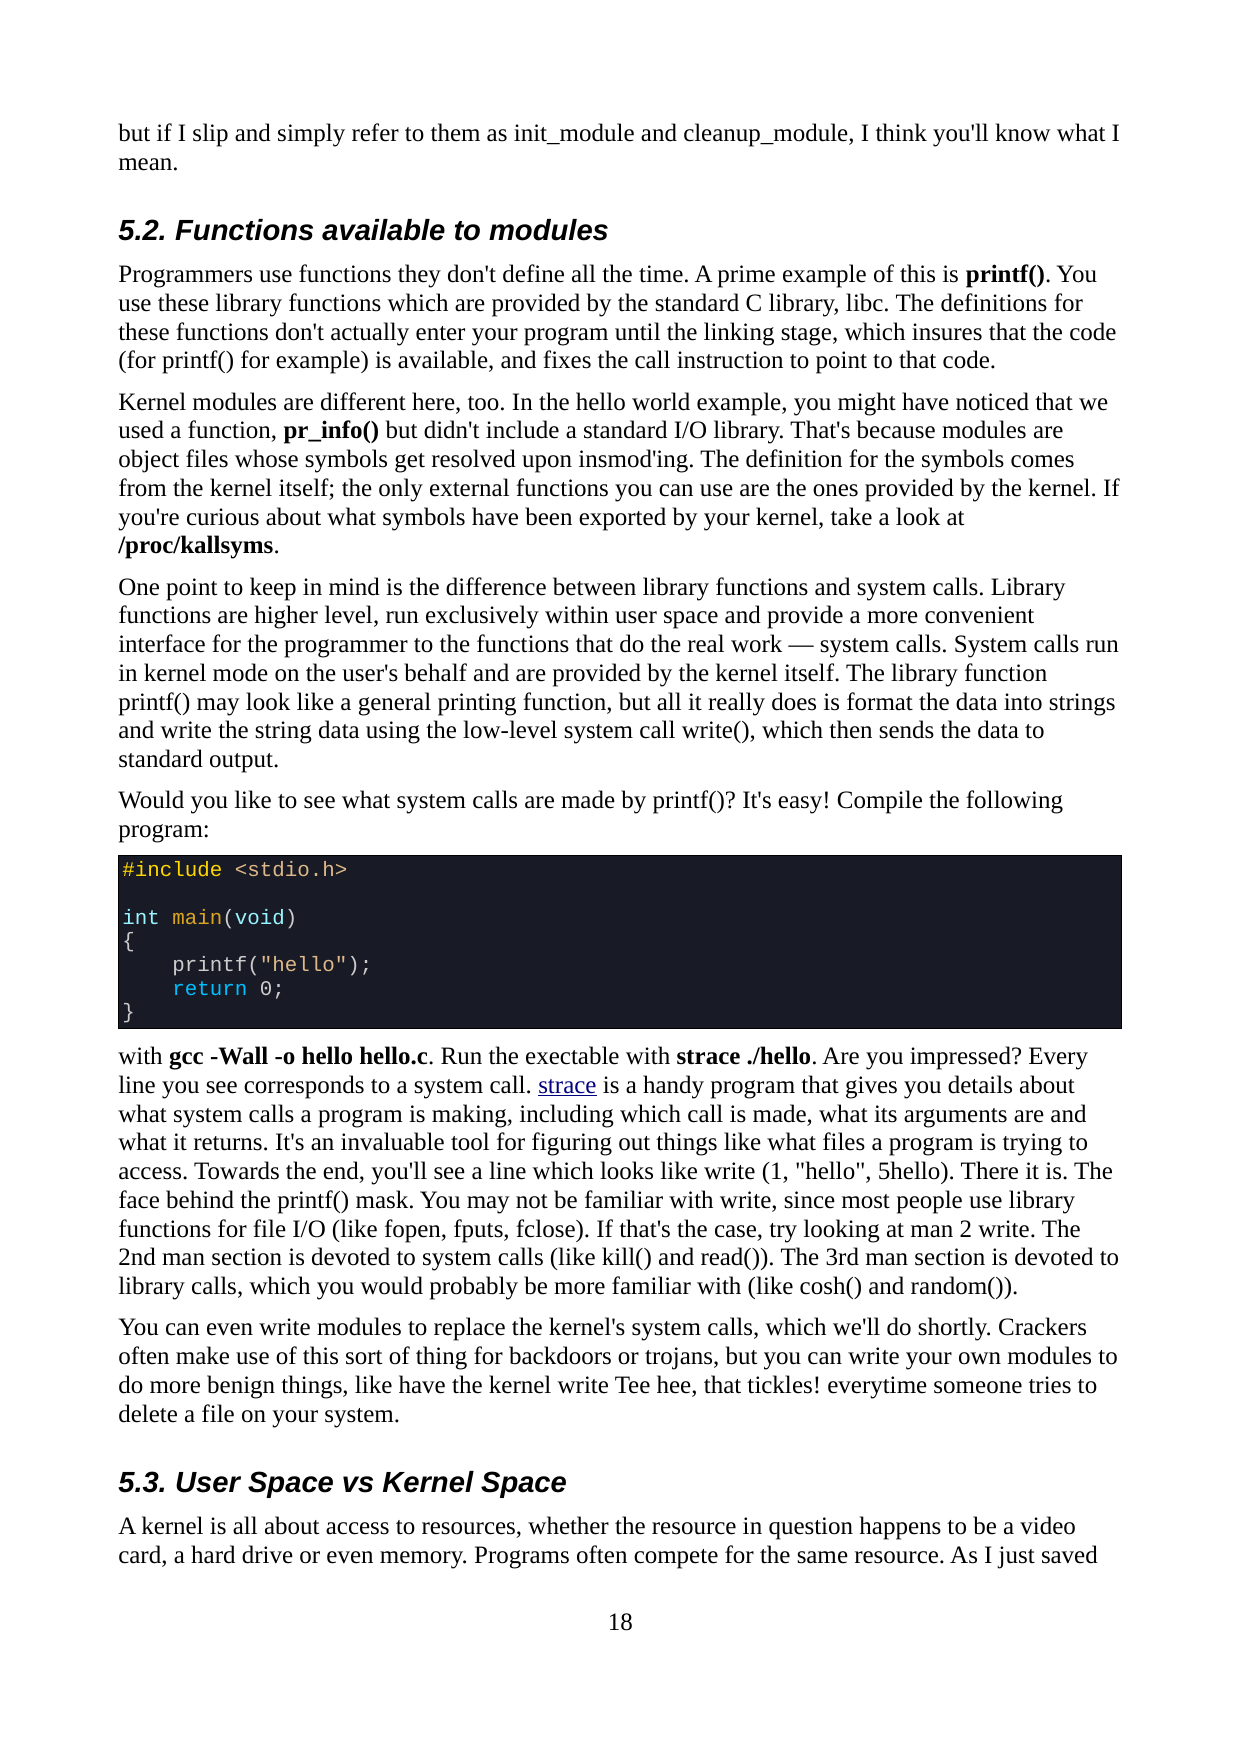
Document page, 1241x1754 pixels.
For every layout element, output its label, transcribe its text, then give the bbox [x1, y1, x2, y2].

text { [119, 926, 1121, 950]
text One point to keep in mind is the difference between library functions and system calls. Library functions are higher level, run exclusively within user space and provide a more convenient interface for the programmer to the functions that do the real work — system calls. System calls run in kernel mode on the user's behalf and are provided by the kernel itself. The library function printf() may look like a general printing function, but all it really does is format the data into strings and write the string data using the low-level system call write(), which then sends the data to standard output. [118, 572, 1122, 773]
text You can even write modules to replace the kernel's system calls, which we'll do shortly. Crackers often make use of this sort of thing for backdoors or trojans, but you can write your own modules to do more benign things, like have the kernel write Tee hee, that tickles! everytime someone tries to delete a file on your system. [118, 1312, 1122, 1427]
subtitle Functions available to modules [118, 213, 1122, 247]
text Kernel modules are different here, too. In the hello world example, you might have noticed that we used a function, pr_info() but didn't include a standard I/O library. That's because modules are object files whose symbols get resolved upon insmod'ing. The definition for the symbols comes from the kernel itself; the only external functions you can use are the ones provided by the kernel. If you're curious about what symbols have been exported by your kernel, take a look at /proc/kallsyms. [118, 387, 1122, 559]
text A kernel is all about access to resources, whether the resource in question happens to be a video card, a hard drive or even memory. Programs often compete for the same resource. As I just saved [118, 1511, 1122, 1568]
subtitle User Space vs Kernel Space [118, 1465, 1122, 1498]
text printf("hello"); [119, 950, 1121, 974]
text int main(void) [119, 903, 1121, 926]
text } [119, 997, 1121, 1028]
text Programmers use functions they don't define all the time. A prime example of this is printf(). You use these library functions which are provided by the standard C library, libc. The definitions for these functions don't actually enter your program until the linking stage, which insures that the code (for printf() for example) is available, and fixes the call instruction to point to that code. [118, 259, 1122, 374]
text return 0; [119, 974, 1121, 997]
text #include <stdio.h> [119, 856, 1121, 879]
text Would you like to see what system calls are made by printf()? It's easy! Compile the following program: [118, 785, 1122, 843]
text with gcc -Wall -o hello hello.c. Run the exectable with strace ./hello. Are you impressed? Every line you see corresponds to a system call. strace is a handy program that gives you details about what system calls a program is making, including which call is made, what its arguments are and what it returns. It's an invaluable tool for figuring out things like what files a program is trying to access. Towards the end, you'll see a line which looks like write (1, "hello", 5hello). There it is. The face behind the printf() mask. You may not be familiar with write, since most people use library functions for file I/O (like fopen, fputs, fclose). If that's the case, try looking at man 2 write. The 2nd man section is devoted to system calls (like kill() and read()). The 3rd man section is devoted to library calls, which you would probably be more familiar with (like cosh() and random()). [118, 1041, 1122, 1300]
text but if I slip and simply refer to them as init_module and cleanup_module, I think you'll know what I mean. [118, 118, 1122, 176]
